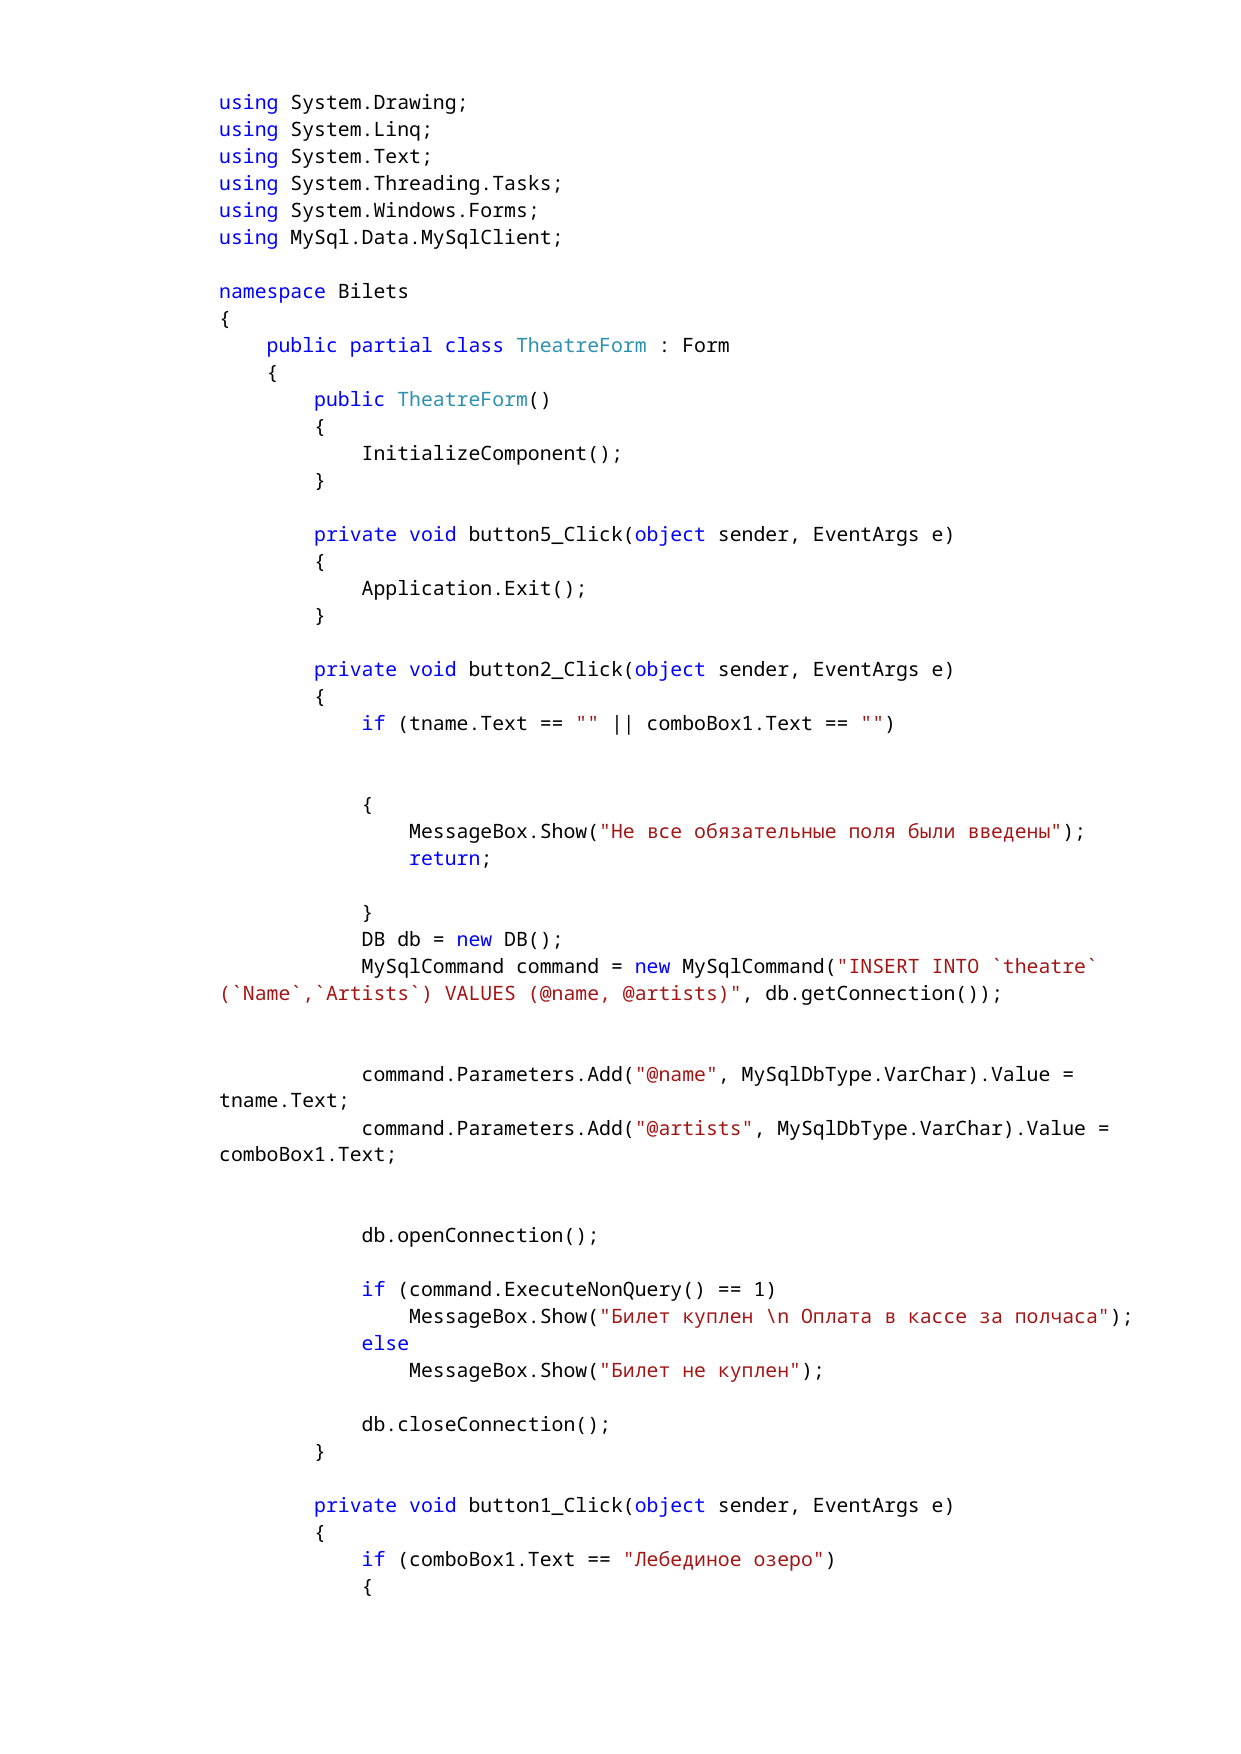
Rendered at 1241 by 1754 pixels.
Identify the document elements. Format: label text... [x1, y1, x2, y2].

text db.openConnection(); [219, 1222, 1157, 1249]
text private void button2_Click(object sender, EventArgs e) [219, 655, 1157, 682]
text if (comboBox1.Text == "Лебединое озеро") [219, 1545, 1157, 1572]
text if (tname.Text == "" || comboBox1.Text == "") [219, 709, 1157, 736]
text { [219, 1572, 1157, 1599]
text } [219, 601, 1157, 628]
text DB db = new DB(); [219, 925, 1157, 952]
text using System.Threading.Tasks; [219, 169, 1157, 196]
text Application.Exit(); [219, 574, 1157, 601]
text using MySql.Data.MySqlClient; [219, 223, 1157, 250]
text private void button1_Click(object sender, EventArgs e) [219, 1491, 1157, 1518]
text using System.Text; [219, 142, 1157, 169]
text command.Parameters.Add("@artists", MySqlDbType.VarChar).Value = comboBox1.Text; [219, 1114, 1157, 1168]
text using System.Linq; [219, 116, 1157, 142]
text db.closeConnection(); [219, 1411, 1157, 1437]
text MessageBox.Show("Не все обязательные поля были введены"); [219, 817, 1157, 844]
text InitializeComponent(); [219, 439, 1157, 466]
text } [219, 898, 1157, 925]
text public partial class TheatreForm : Form [219, 331, 1157, 358]
text MessageBox.Show("Билет не куплен"); [219, 1357, 1157, 1383]
text { [219, 682, 1157, 709]
text namespace Bilets [219, 277, 1157, 304]
text using System.Windows.Forms; [219, 196, 1157, 223]
text private void button5_Click(object sender, EventArgs e) [219, 520, 1157, 547]
text { [219, 304, 1157, 331]
text using System.Drawing; [219, 88, 1157, 116]
text { [219, 547, 1157, 574]
text } [219, 1437, 1157, 1464]
text if (command.ExecuteNonQuery() == 1) [219, 1276, 1157, 1303]
text command.Parameters.Add("@name", MySqlDbType.VarChar).Value = tname.Text; [219, 1060, 1157, 1114]
text MySqlCommand command = new MySqlCommand("INSERT INTO `theatre` (`Name`,`Artists`) VALUES (@name, @artists)", db.getConnection()); [219, 952, 1157, 1006]
text { [219, 412, 1157, 439]
text { [219, 358, 1157, 385]
text } [219, 466, 1157, 493]
text public TheatreForm() [219, 385, 1157, 412]
text else [219, 1329, 1157, 1357]
text MessageBox.Show("Билет куплен \n Оплата в кассе за полчаса"); [219, 1303, 1157, 1329]
text return; [219, 844, 1157, 871]
text { [219, 1518, 1157, 1545]
text { [219, 790, 1157, 817]
